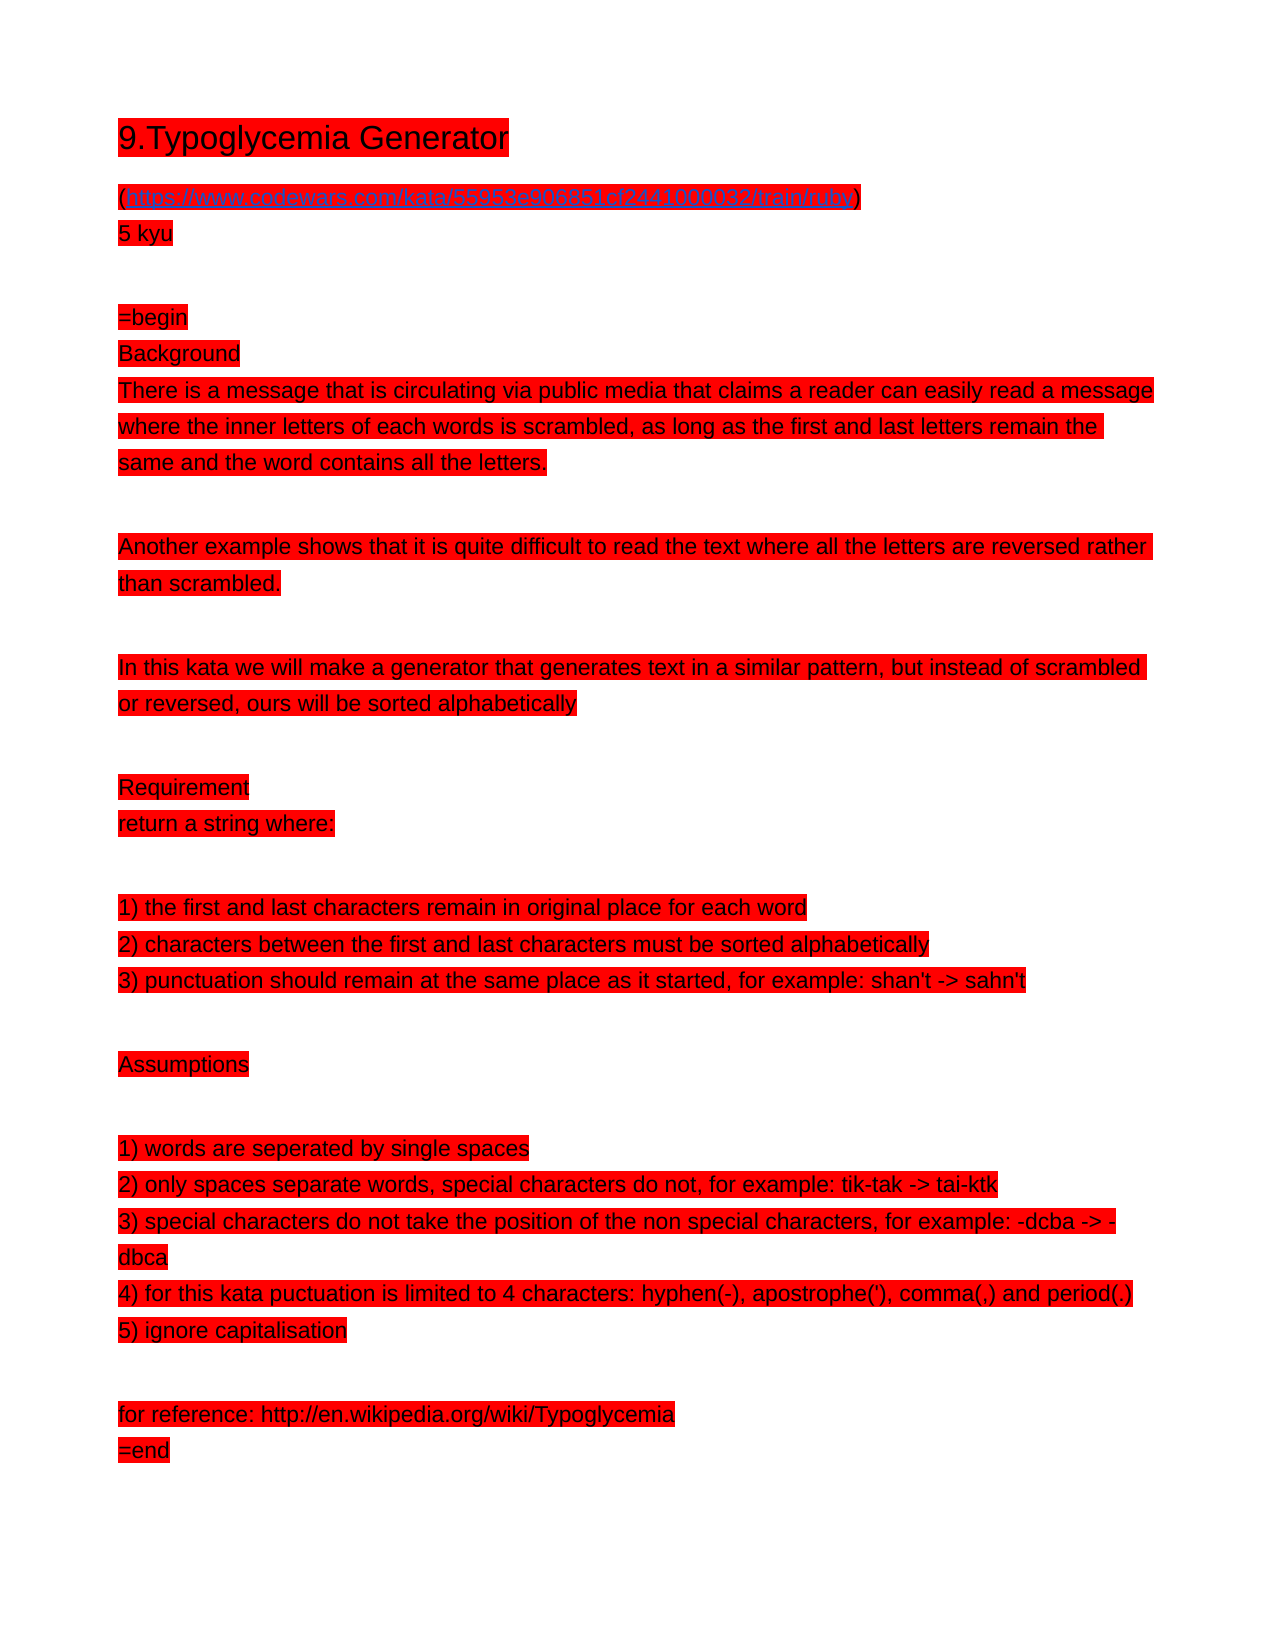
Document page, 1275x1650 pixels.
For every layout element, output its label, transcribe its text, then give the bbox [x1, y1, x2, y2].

text 1) words are seperated by single spaces [118, 1135, 1157, 1161]
text return a string where: [118, 810, 1157, 837]
text =end [118, 1437, 1157, 1463]
text In this kata we will make a generator that generates text in a similar pattern, but instead of scrambled or reversed, ours will be sorted alphabetically [118, 654, 1157, 716]
text =begin [118, 304, 1157, 330]
text 1) the first and last characters remain in original place for each word [118, 894, 1157, 921]
text 2) only spaces separate words, special characters do not, for example: tik-tak -> tai-ktk [118, 1171, 1157, 1198]
text Another example shows that it is quite difficult to read the text where all the letters are reversed rather than scrambled. [118, 533, 1157, 596]
text (https://www.codewars.com/kata/55953e906851cf2441000032/train/ruby) [118, 184, 1157, 210]
text 5) ignore capitalisation [118, 1317, 1157, 1343]
text 2) characters between the first and last characters must be sorted alphabetically [118, 931, 1157, 957]
subtitle 9.Typoglycemia Generator [118, 118, 1157, 157]
text 5 kyu [118, 220, 1157, 246]
text Background [118, 340, 1157, 367]
text for reference: http://en.wikipedia.org/wiki/Typoglycemia [118, 1401, 1157, 1427]
text 4) for this kata puctuation is limited to 4 characters: hyphen(-), apostrophe('), comma(,) and period(.) [118, 1280, 1157, 1307]
text Assumptions [118, 1051, 1157, 1077]
text 3) special characters do not take the position of the non special characters, for example: -dcba -> -dbca [118, 1208, 1157, 1270]
text Requirement [118, 774, 1157, 800]
text 3) punctuation should remain at the same place as it started, for example: shan't -> sahn't [118, 967, 1157, 993]
text There is a message that is circulating via public media that claims a reader can easily read a message where the inner letters of each words is scrambled, as long as the first and last letters remain the same and the word contains all the letters. [118, 377, 1157, 476]
